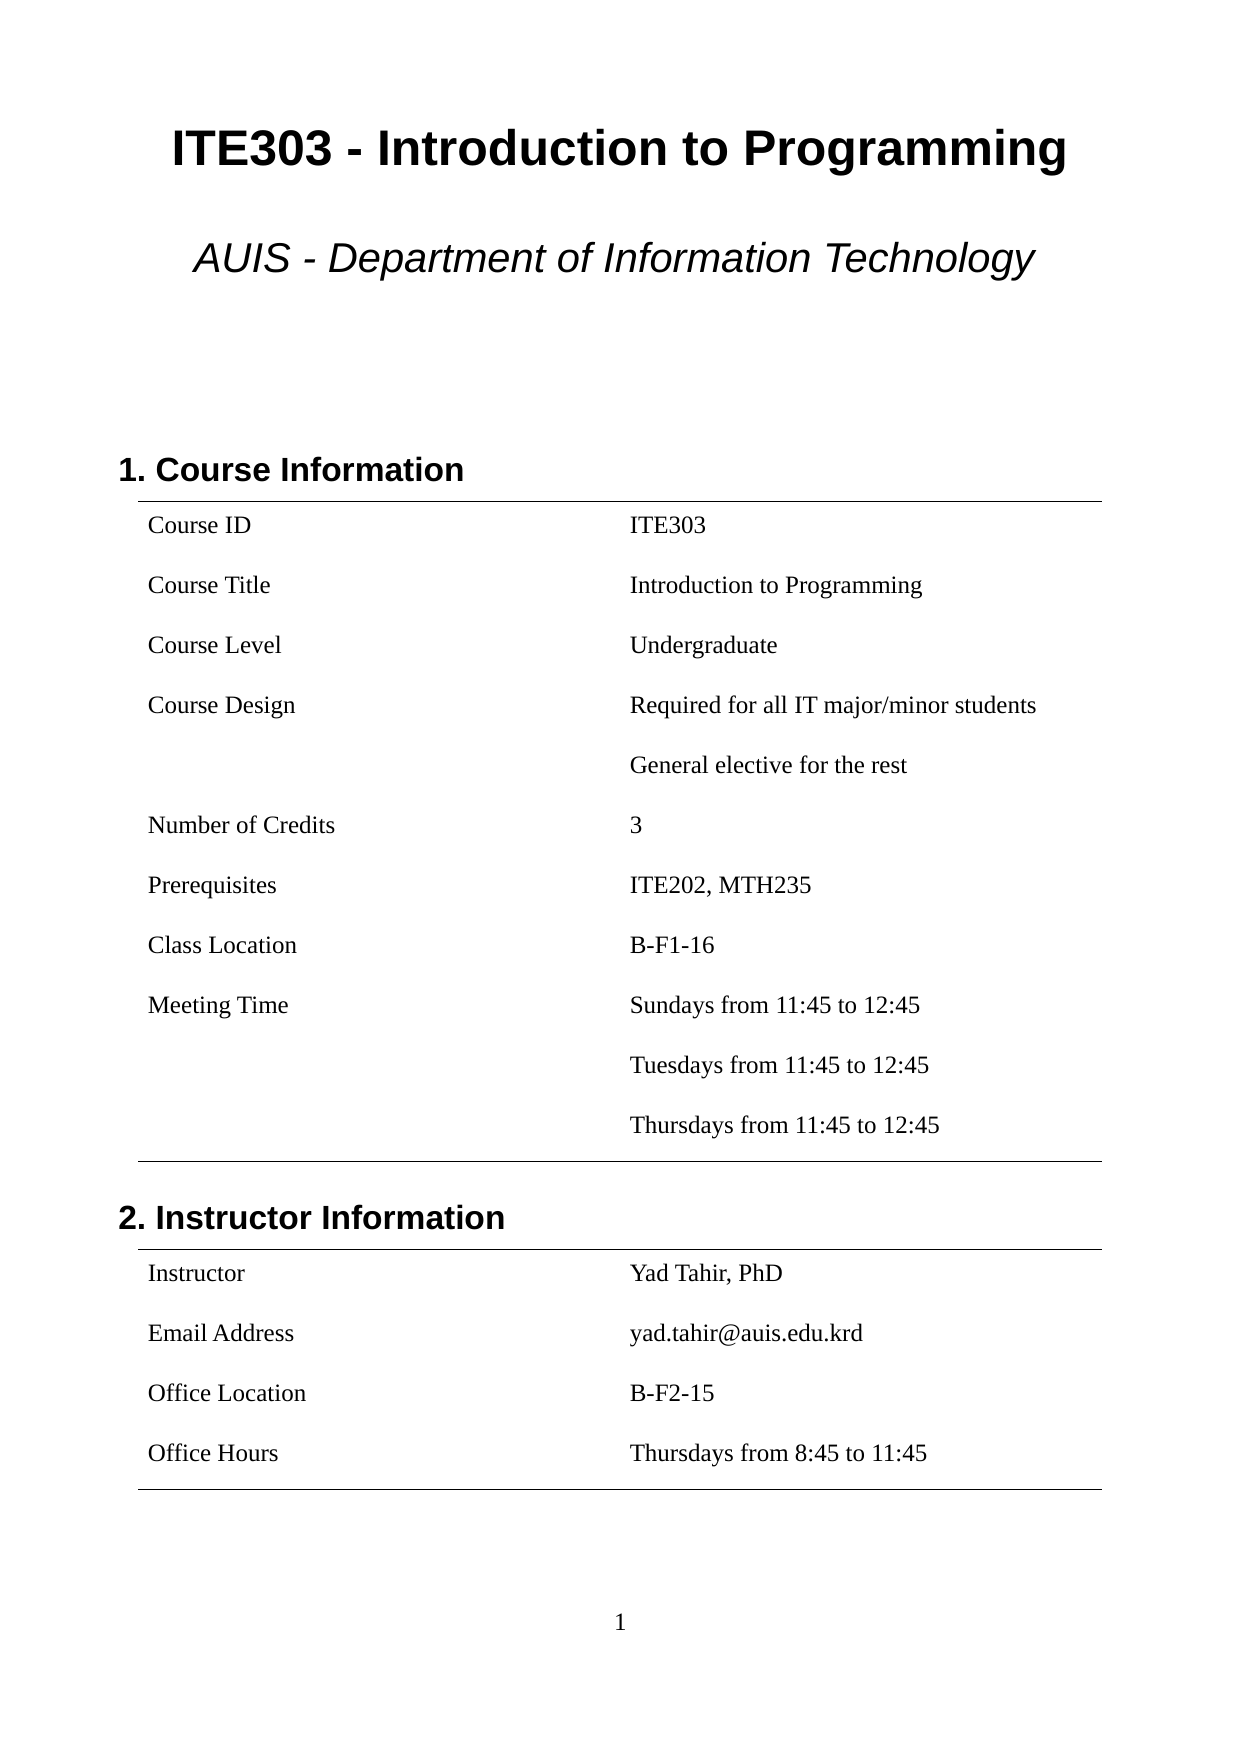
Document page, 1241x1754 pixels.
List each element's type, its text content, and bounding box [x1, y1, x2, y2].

table_cell Meeting Time [138, 981, 620, 1041]
table_header Instructor [138, 1250, 620, 1309]
table_header Course ID [138, 502, 620, 561]
table_cell [138, 1101, 620, 1161]
table_cell B-F1-16 [620, 921, 1102, 981]
table_cell Office Location [138, 1369, 620, 1429]
subtitle AUIS - Department of Information Technology [118, 233, 1122, 281]
subtitle Course Information [118, 450, 1122, 488]
table_cell Course Design [138, 681, 620, 741]
title ITE303 - Introduction to Programming [118, 118, 1122, 176]
subtitle Instructor Information [118, 1198, 1122, 1237]
table_cell Sundays from 11:45 to 12:45 [620, 981, 1102, 1041]
table_cell Required for all IT major/minor students [620, 681, 1102, 741]
table_cell Undergraduate [620, 621, 1102, 681]
table_cell Thursdays from 8:45 to 11:45 [620, 1429, 1102, 1489]
table_header Yad Tahir, PhD [620, 1250, 1102, 1309]
subtitle me@yad.email [118, 329, 1122, 377]
table_cell [138, 1041, 620, 1101]
table_cell Email Address [138, 1309, 620, 1369]
table_cell yad.tahir@auis.edu.krd [620, 1309, 1102, 1369]
table_cell [138, 741, 620, 801]
table_cell Course Title [138, 561, 620, 621]
table_cell B-F2-15 [620, 1369, 1102, 1429]
table_cell Thursdays from 11:45 to 12:45 [620, 1101, 1102, 1161]
table_cell Number of Credits [138, 801, 620, 861]
table_cell 3 [620, 801, 1102, 861]
table_header ITE303 [620, 502, 1102, 561]
table_cell ITE202, MTH235 [620, 861, 1102, 921]
table_cell Tuesdays from 11:45 to 12:45 [620, 1041, 1102, 1101]
table_cell Introduction to Programming [620, 561, 1102, 621]
table_cell Course Level [138, 621, 620, 681]
table_cell Class Location [138, 921, 620, 981]
table_cell General elective for the rest [620, 741, 1102, 801]
table_cell Prerequisites [138, 861, 620, 921]
table_cell Office Hours [138, 1429, 620, 1489]
